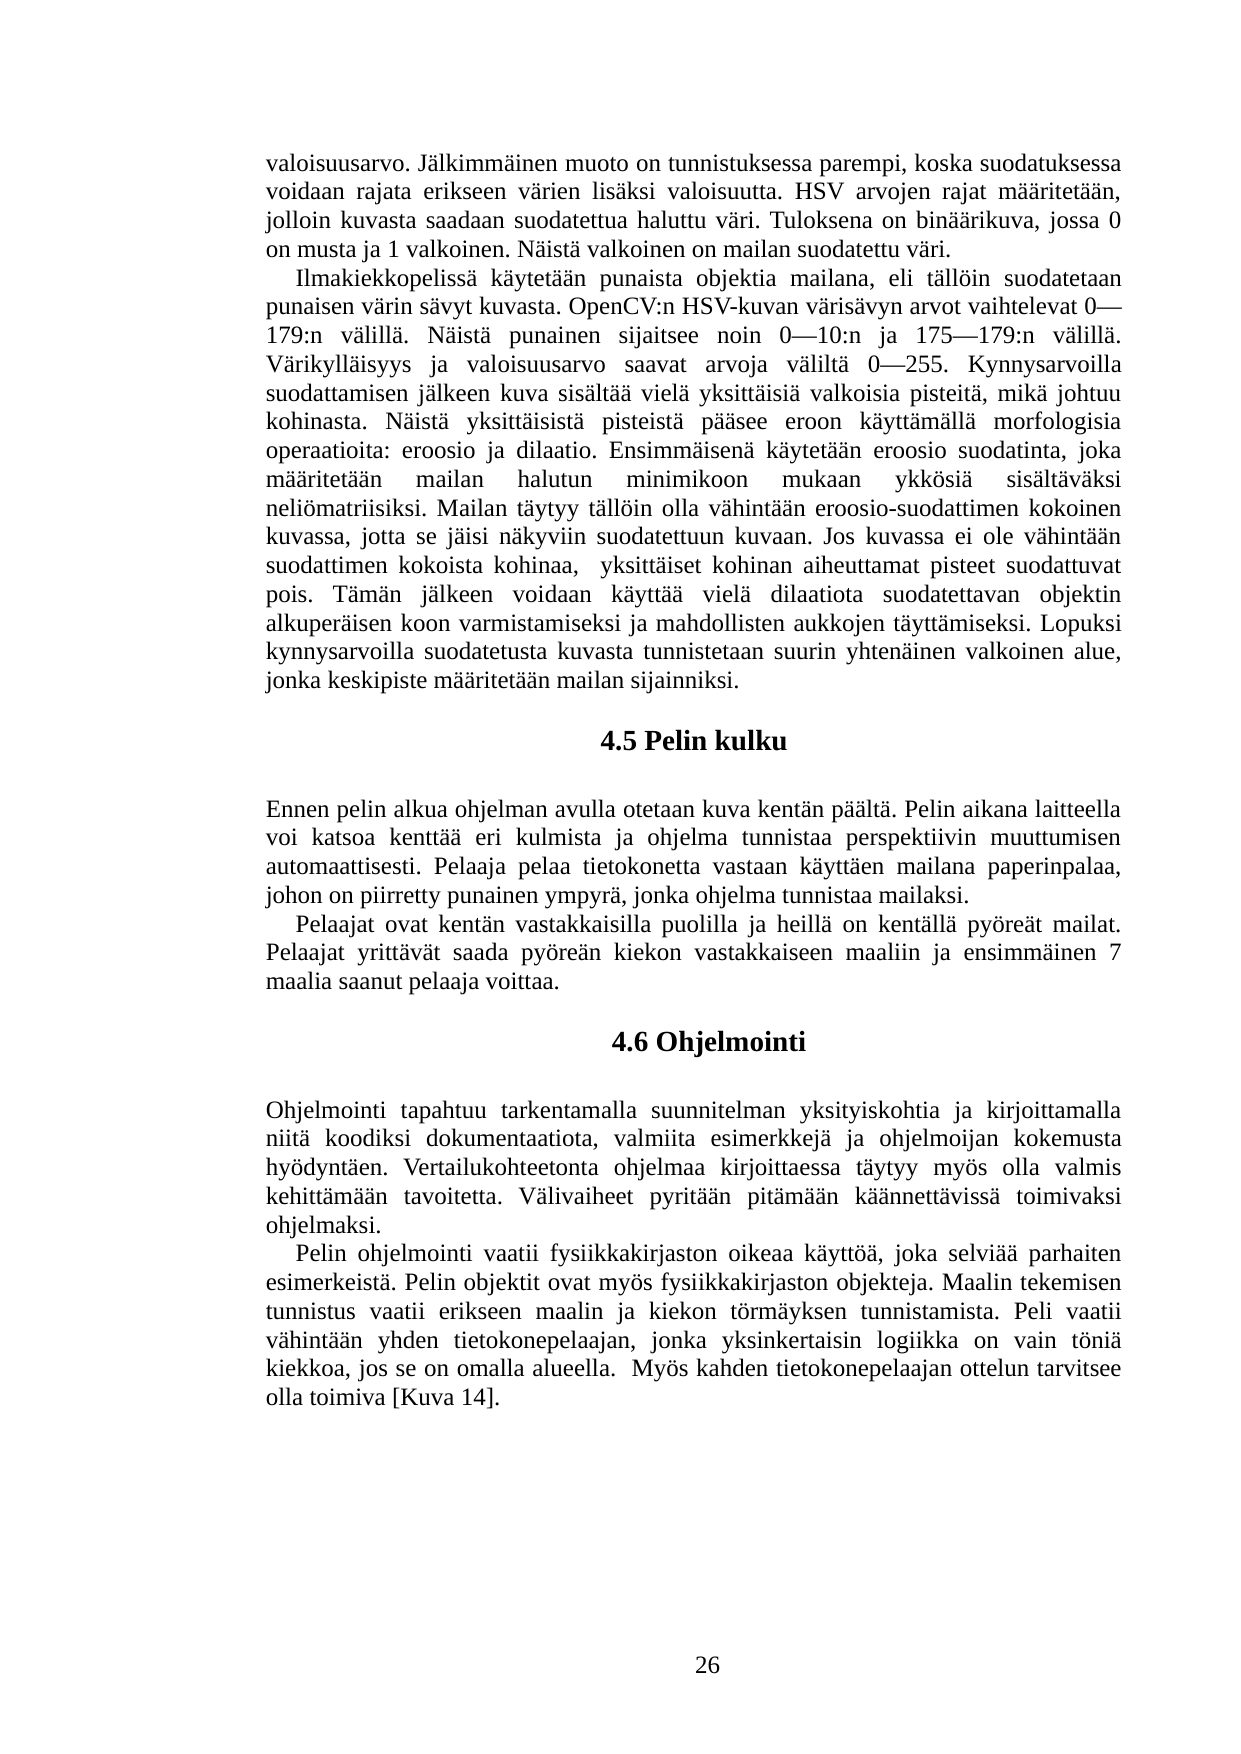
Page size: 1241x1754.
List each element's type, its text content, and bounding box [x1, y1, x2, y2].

text Ohjelmointi tapahtuu tarkentamalla suunnitelman yksityiskohtia ja kirjoittamalla niitä koodiksi dokumentaatiota, valmiita esimerkkejä ja ohjelmoijan kokemusta hyödyntäen. Vertailukohteetonta ohjelmaa kirjoittaessa täytyy myös olla valmis kehittämään tavoitetta. Välivaiheet pyritään pitämään käännettävissä toimivaksi ohjelmaksi. [266, 1095, 1122, 1238]
text Ennen pelin alkua ohjelman avulla otetaan kuva kentän päältä. Pelin aikana laitteella voi katsoa kenttää eri kulmista ja ohjelma tunnistaa perspektiivin muuttumisen automaattisesti. Pelaaja pelaa tietokonetta vastaan käyttäen mailana paperinpalaa, johon on piirretty punainen ympyrä, jonka ohjelma tunnistaa mailaksi. [266, 794, 1122, 909]
text Pelin ohjelmointi vaatii fysiikkakirjaston oikeaa käyttöä, joka selviää parhaiten esimerkeistä. Pelin objektit ovat myös fysiikkakirjaston objekteja. Maalin tekemisen tunnistus vaatii erikseen maalin ja kiekon törmäyksen tunnistamista. Peli vaatii vähintään yhden tietokonepelaajan, jonka yksinkertaisin logiikka on vain töniä kiekkoa, jos se on omalla alueella. Myös kahden tietokonepelaajan ottelun tarvitsee olla toimiva [Kuva 14]. [266, 1238, 1122, 1411]
text Ilmakiekkopelissä käytetään punaista objektia mailana, eli tällöin suodatetaan punaisen värin sävyt kuvasta. OpenCV:n HSV-kuvan värisävyn arvot vaihtelevat 0—179:n välillä. Näistä punainen sijaitsee noin 0—10:n ja 175—179:n välillä. Värikylläisyys ja valoisuusarvo saavat arvoja väliltä 0—255. Kynnysarvoilla suodattamisen jälkeen kuva sisältää vielä yksittäisiä valkoisia pisteitä, mikä johtuu kohinasta. Näistä yksittäisistä pisteistä pääsee eroon käyttämällä morfologisia operaatioita: eroosio ja dilaatio. Ensimmäisenä käytetään eroosio suodatinta, joka määritetään mailan halutun minimikoon mukaan ykkösiä sisältäväksi neliömatriisiksi. Mailan täytyy tällöin olla vähintään eroosio-suodattimen kokoinen kuvassa, jotta se jäisi näkyviin suodatettuun kuvaan. Jos kuvassa ei ole vähintään suodattimen kokoista kohinaa, yksittäiset kohinan aiheuttamat pisteet suodattuvat pois. Tämän jälkeen voidaan käyttää vielä dilaatiota suodatettavan objektin alkuperäisen koon varmistamiseksi ja mahdollisten aukkojen täyttämiseksi. Lopuksi kynnysarvoilla suodatetusta kuvasta tunnistetaan suurin yhtenäinen valkoinen alue, jonka keskipiste määritetään mailan sijainniksi. [266, 263, 1122, 694]
subtitle 4.5 Pelin kulku [266, 723, 1122, 757]
text valoisuusarvo. Jälkimmäinen muoto on tunnistuksessa parempi, koska suodatuksessa voidaan rajata erikseen värien lisäksi valoisuutta. HSV arvojen rajat määritetään, jolloin kuvasta saadaan suodatettua haluttu väri. Tuloksena on binäärikuva, jossa 0 on musta ja 1 valkoinen. Näistä valkoinen on mailan suodatettu väri. [266, 148, 1122, 263]
subtitle 4.6 Ohjelmointi [266, 1024, 1122, 1058]
text Pelaajat ovat kentän vastakkaisilla puolilla ja heillä on kentällä pyöreät mailat. Pelaajat yrittävät saada pyöreän kiekon vastakkaiseen maaliin ja ensimmäinen 7 maalia saanut pelaaja voittaa. [266, 909, 1122, 995]
